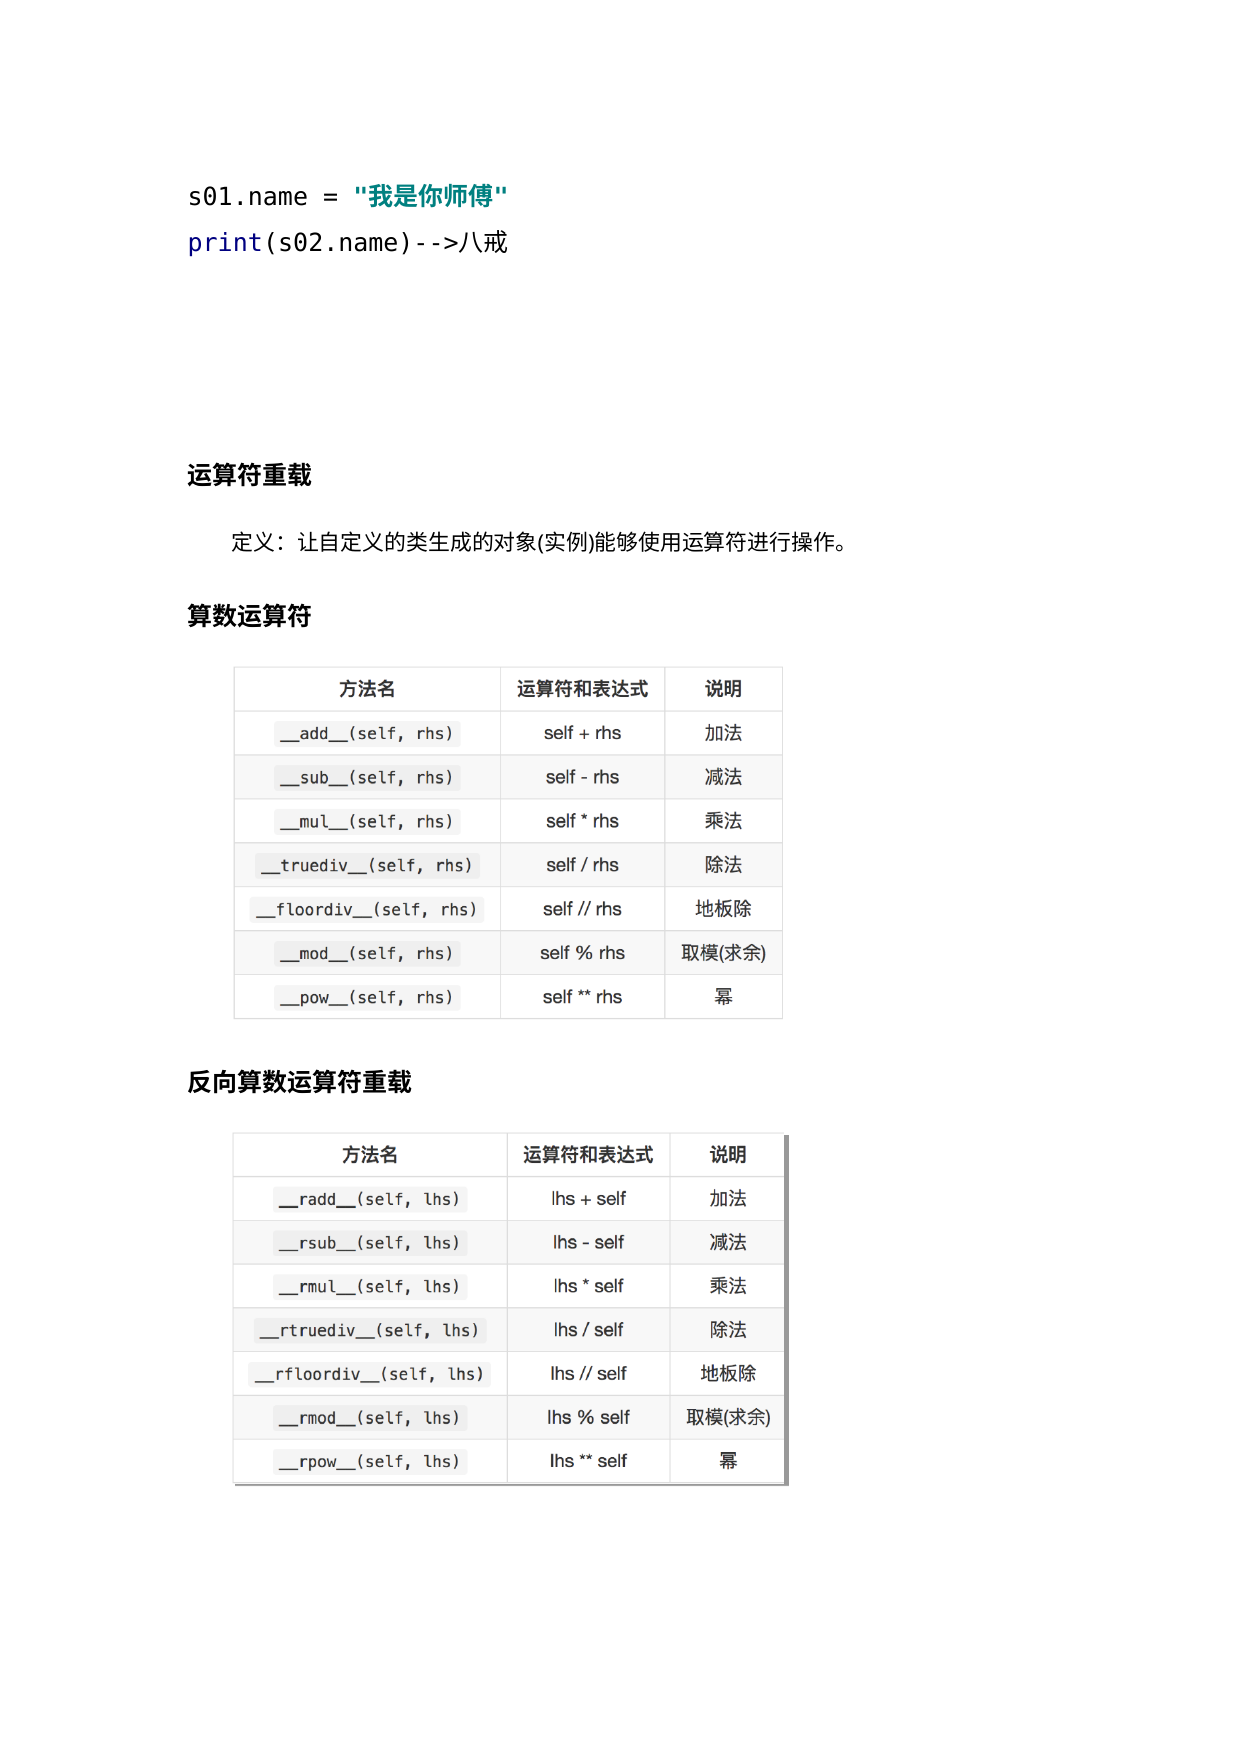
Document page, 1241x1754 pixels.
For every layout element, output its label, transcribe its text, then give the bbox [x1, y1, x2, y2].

text 定义：让自定义的类生成的对象(实例)能够使用运算符进行操作。 [187, 524, 1053, 557]
text s01.name = "我是你师傅" [187, 162, 1053, 227]
picture [231, 1131, 784, 1484]
subtitle 算数运算符 [187, 582, 1053, 647]
text print(s02.name)-->八戒 [187, 227, 1053, 259]
subtitle 反向算数运算符重载 [187, 1048, 1053, 1113]
picture [231, 665, 785, 1020]
subtitle 运算符重载 [187, 441, 1053, 506]
